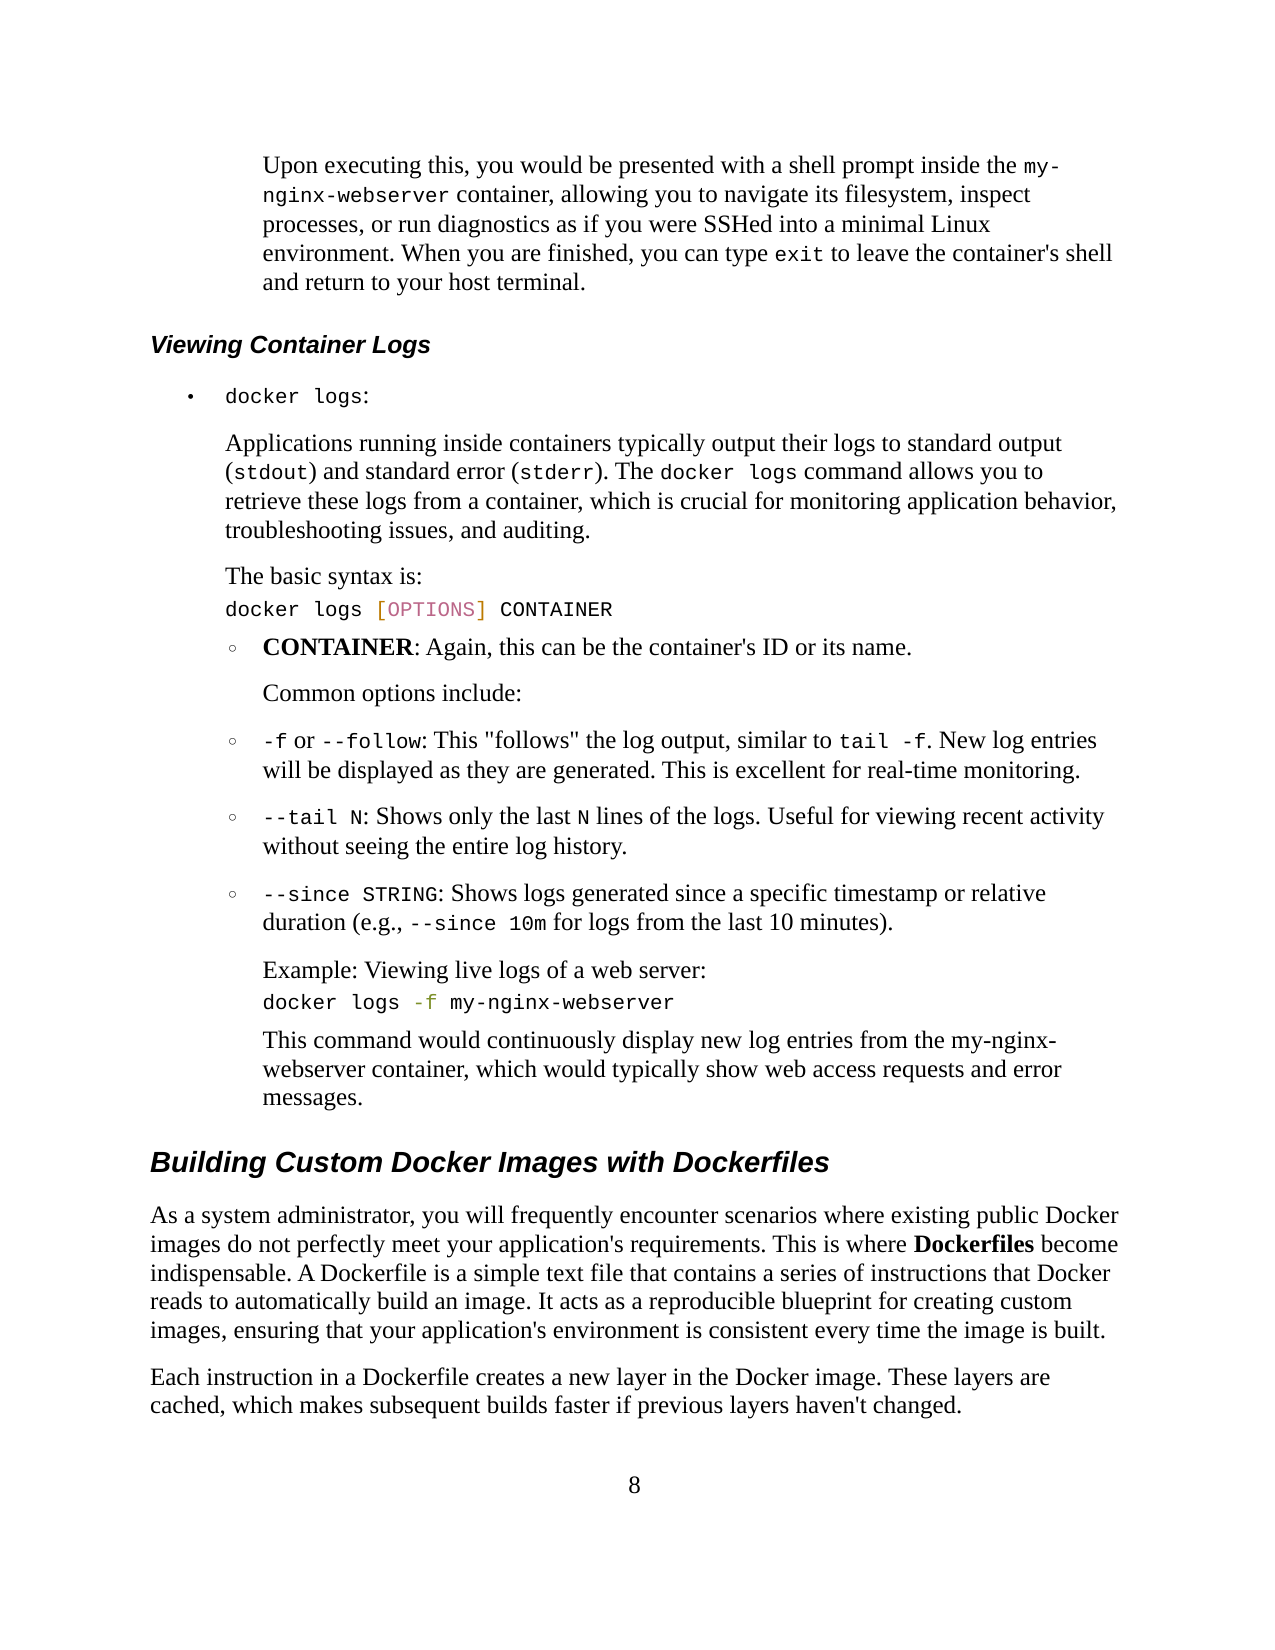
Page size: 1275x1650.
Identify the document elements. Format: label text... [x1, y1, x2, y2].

list Applications running inside containers typically output their logs to standard output (stdout) and standard error (stderr). The docker logs command allows you to retrieve these logs from a container, which is crucial for monitoring application behavior, troubleshooting issues, and auditing. [187, 428, 1125, 543]
text Each instruction in a Dockerfile creates a new layer in the Docker image. These layers are cached, which makes subsequent builds faster if previous layers haven't changed. [150, 1362, 1125, 1419]
list --tail N: Shows only the last N lines of the logs. Useful for viewing recent activity without seeing the entire log history. [225, 801, 1125, 860]
list CONTAINER: Again, this can be the container's ID or its name. [225, 632, 1125, 661]
list docker logs: [187, 380, 1125, 410]
list Example: Viewing live logs of a web server: [225, 955, 1125, 983]
list -f or --follow: This "follows" the log output, similar to tail -f. New log entries will be displayed as they are generated. This is excellent for real-time monitoring. [225, 725, 1125, 783]
list The basic syntax is: [187, 561, 1125, 590]
list docker logs [OPTIONS] CONTAINER [187, 599, 1125, 623]
list --since STRING: Shows logs generated since a specific timestamp or relative duration (e.g., --since 10m for logs from the last 10 minutes). [225, 878, 1125, 937]
list This command would continuously display new log entries from the my-nginx-webserver container, which would typically show web access requests and error messages. [225, 1025, 1125, 1111]
list docker logs -f my-nginx-webserver [225, 992, 1125, 1016]
list Common options include: [225, 678, 1125, 707]
subtitle Viewing Container Logs [150, 330, 1125, 359]
list Upon executing this, you would be presented with a shell prompt inside the my-nginx-webserver container, allowing you to navigate its filesystem, inspect processes, or run diagnostics as if you were SSHed into a minimal Linux environment. When you are finished, you can type exit to leave the container's shell and return to your host terminal. [225, 150, 1125, 296]
text As a system administrator, you will frequently encounter scenarios where existing public Docker images do not perfectly meet your application's requirements. This is where Dockerfiles become indispensable. A Dockerfile is a simple text file that contains a series of instructions that Docker reads to automatically build an image. It acts as a reproducible blueprint for creating custom images, ensuring that your application's environment is consistent every time the image is built. [150, 1200, 1125, 1344]
subtitle Building Custom Docker Images with Dockerfiles [150, 1145, 1125, 1179]
